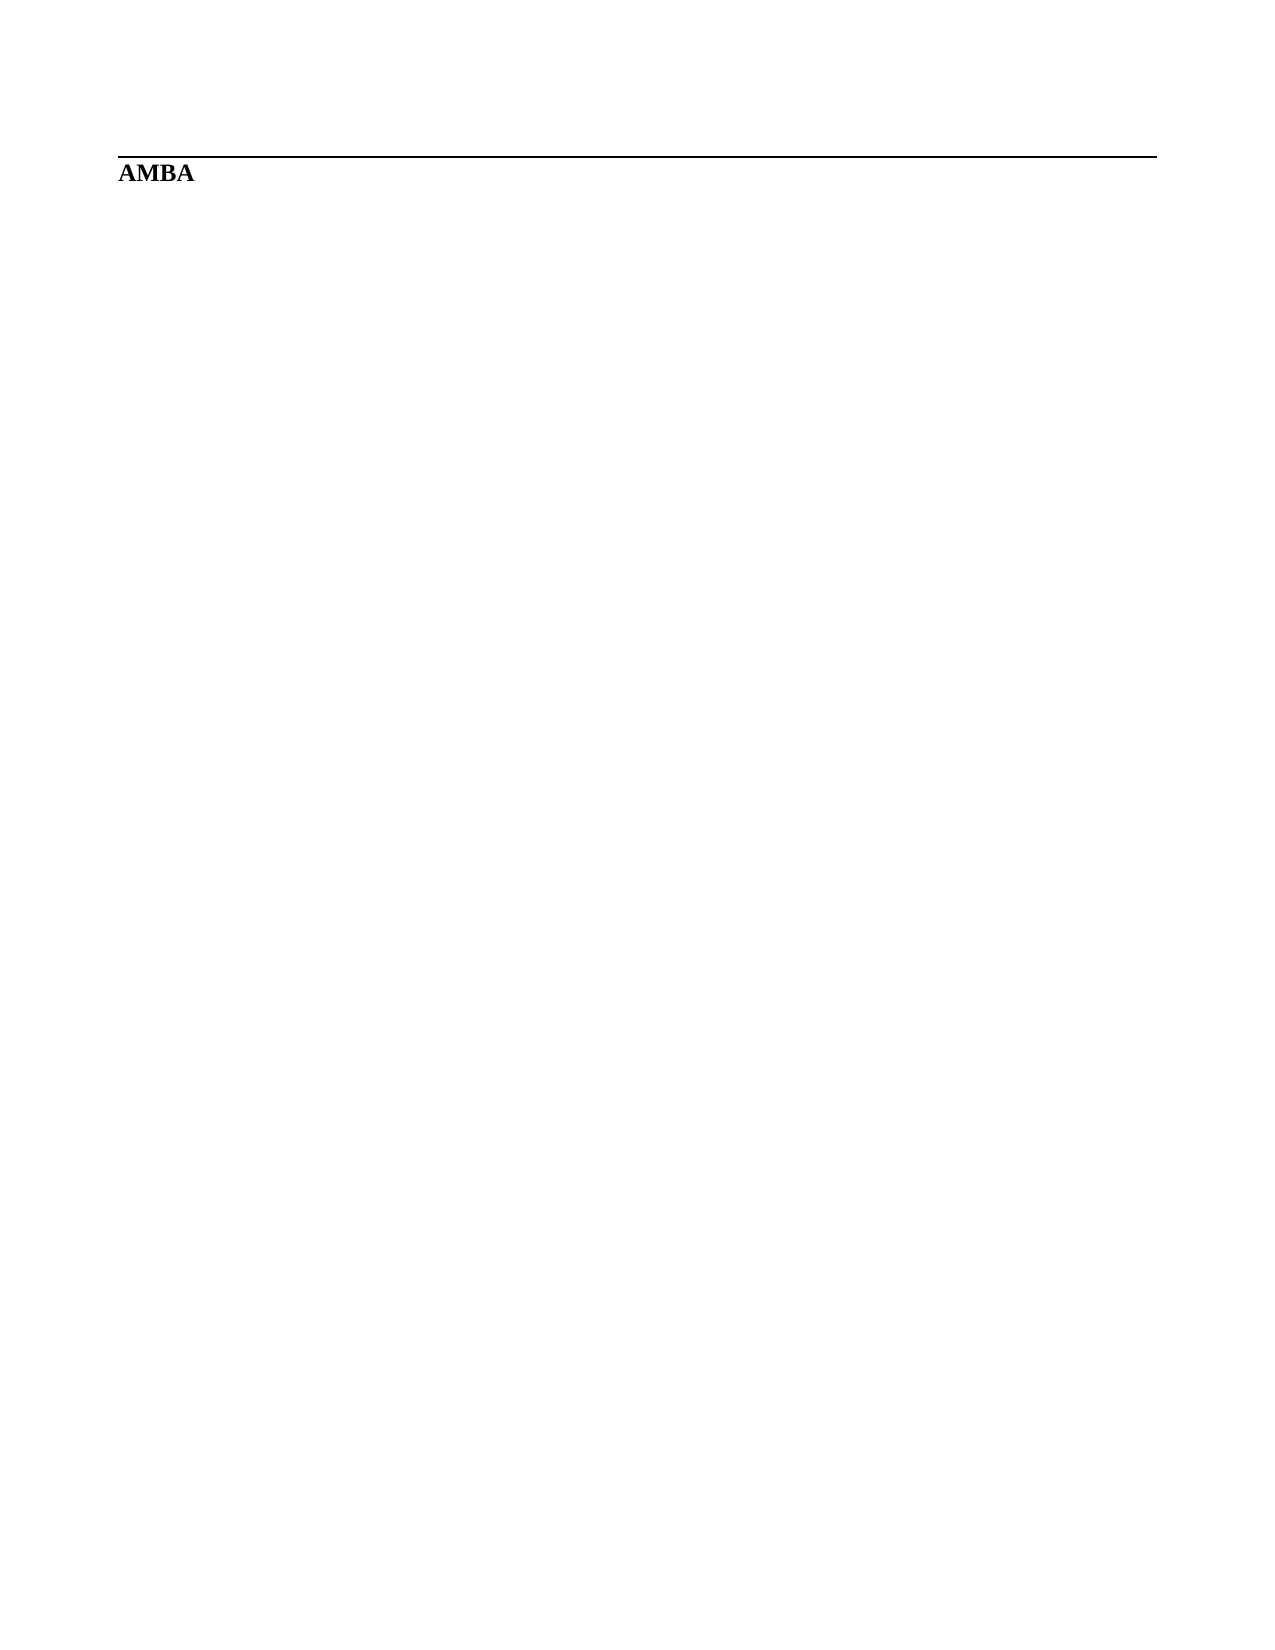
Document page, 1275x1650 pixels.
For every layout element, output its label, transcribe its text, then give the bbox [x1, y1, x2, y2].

text AMBA [118, 158, 1157, 186]
